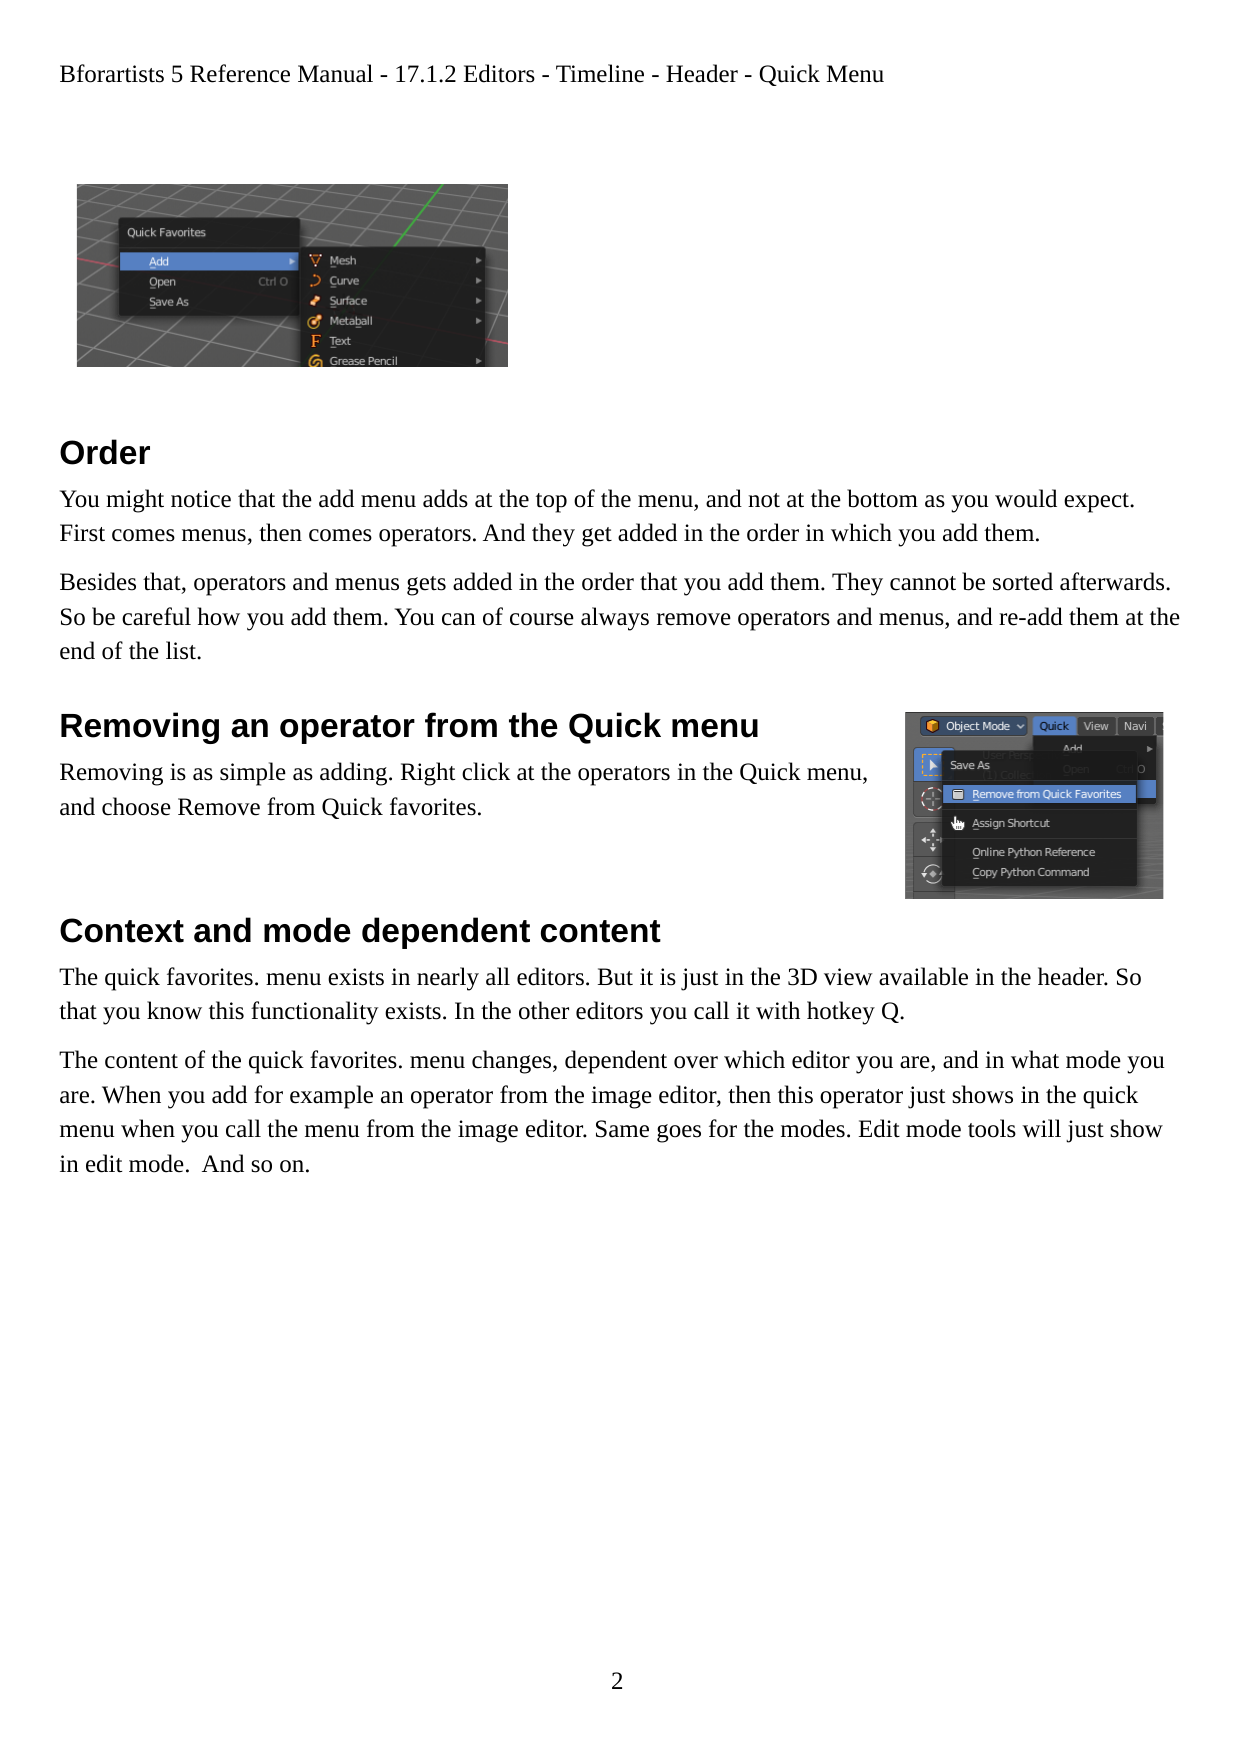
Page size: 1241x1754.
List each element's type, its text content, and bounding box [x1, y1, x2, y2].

subtitle Context and mode dependent content [59, 911, 1181, 949]
picture [76, 184, 508, 367]
subtitle Order [59, 432, 1181, 471]
text The quick favorites. menu exists in nearly all editors. But it is just in the 3D view available in the header. So that you know this functionality exists. In the other editors you call it with hotkey Q. [59, 962, 1181, 1025]
text Removing is as simple as adding. Right click at the operators in the Quick menu, and choose Remove from Quick favorites. [59, 757, 905, 820]
picture [905, 712, 1164, 899]
text You might notice that the add menu adds at the top of the menu, and not at the bottom as you would expect. First comes menus, then comes operators. And they get added in the order in which you add them. [59, 484, 1181, 547]
subtitle Removing an operator from the Quick menu [59, 706, 1181, 745]
text The content of the quick favorites. menu changes, dependent over which editor you are, and in what mode you are. When you add for example an operator from the image editor, then this operator just shows in the quick menu when you call the menu from the image editor. Same goes for the modes. Edit mode tools will just show in edit mode. And so on. [59, 1045, 1181, 1177]
text Besides that, operators and menus gets added in the order that you add them. They cannot be sorted afterwards. So be careful how you add them. You can of course always remove operators and menus, and re-add them at the end of the list. [59, 567, 1181, 665]
